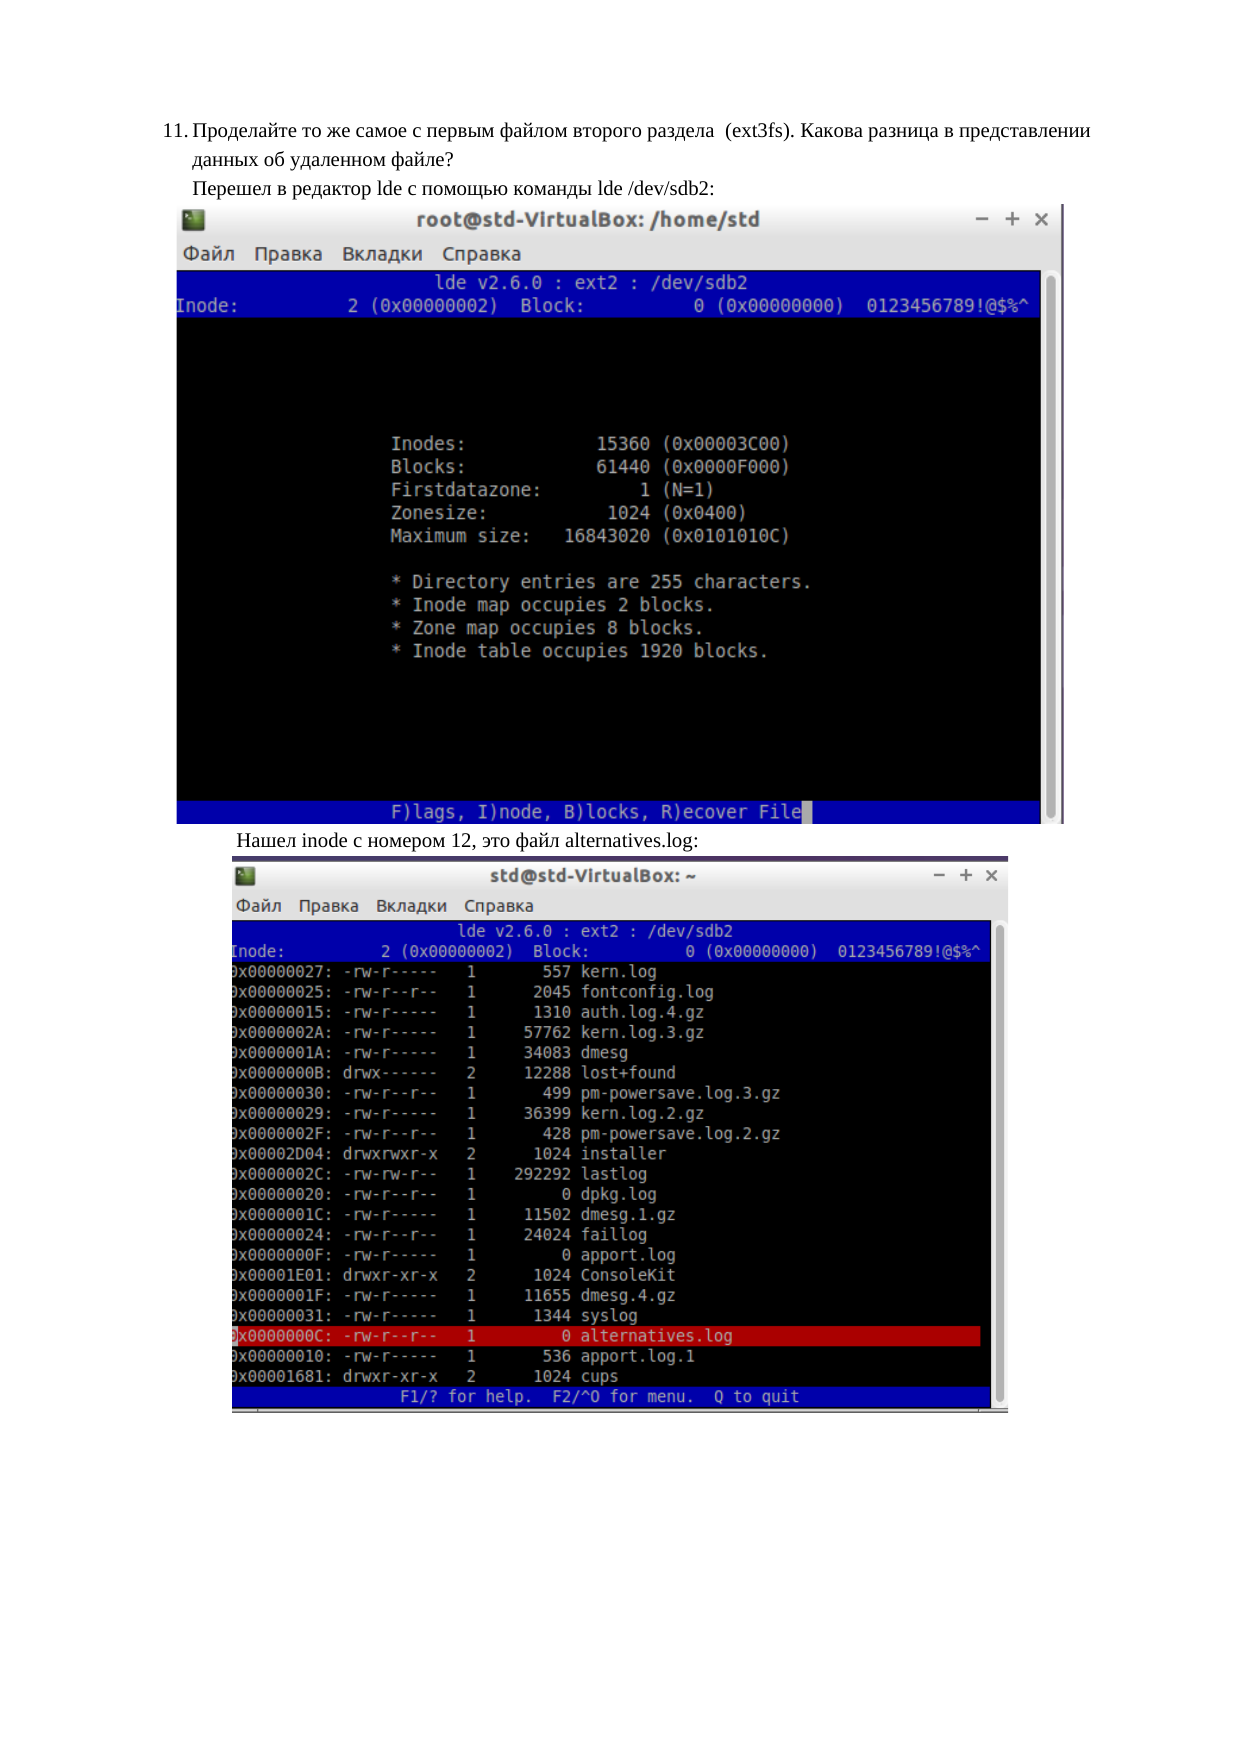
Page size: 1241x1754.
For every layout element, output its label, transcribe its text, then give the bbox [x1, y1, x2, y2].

picture [176, 204, 1064, 824]
picture [232, 856, 1009, 1413]
list Проделайте то же самое с первым файлом второго раздела (ext3fs). Какова разница в представлении данных об удаленном файле? [162, 118, 1122, 171]
list Перешел в редактор lde с помощью команды lde /dev/sdb2: [162, 176, 1122, 200]
text Нашел inode с номером 12, это файл alternatives.log: [118, 205, 1122, 852]
